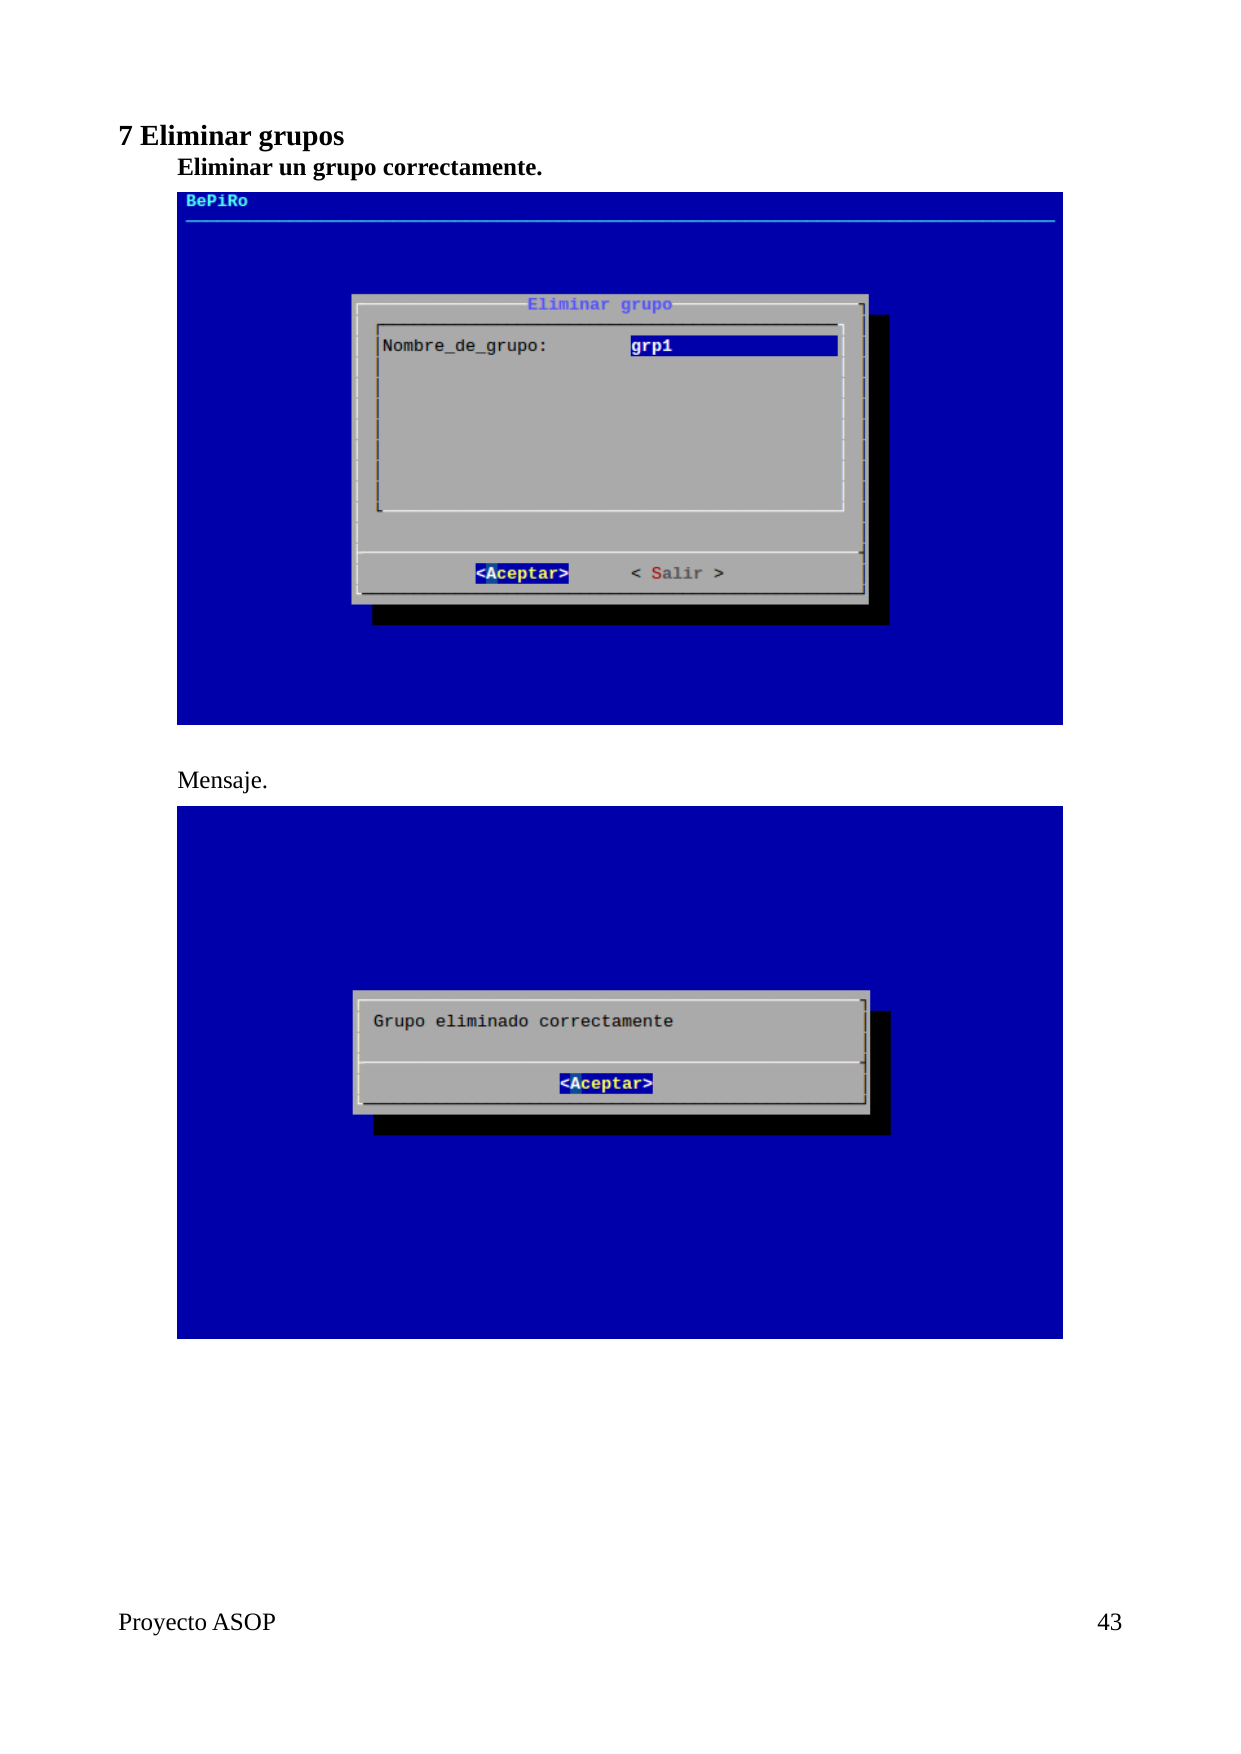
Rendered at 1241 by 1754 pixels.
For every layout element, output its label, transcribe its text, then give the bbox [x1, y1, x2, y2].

picture [177, 192, 1063, 725]
text Mensaje. [148, 765, 1116, 794]
text Eliminar un grupo correctamente. [148, 152, 1116, 180]
picture [177, 806, 1063, 1339]
subtitle 7 Eliminar grupos [118, 118, 1122, 152]
